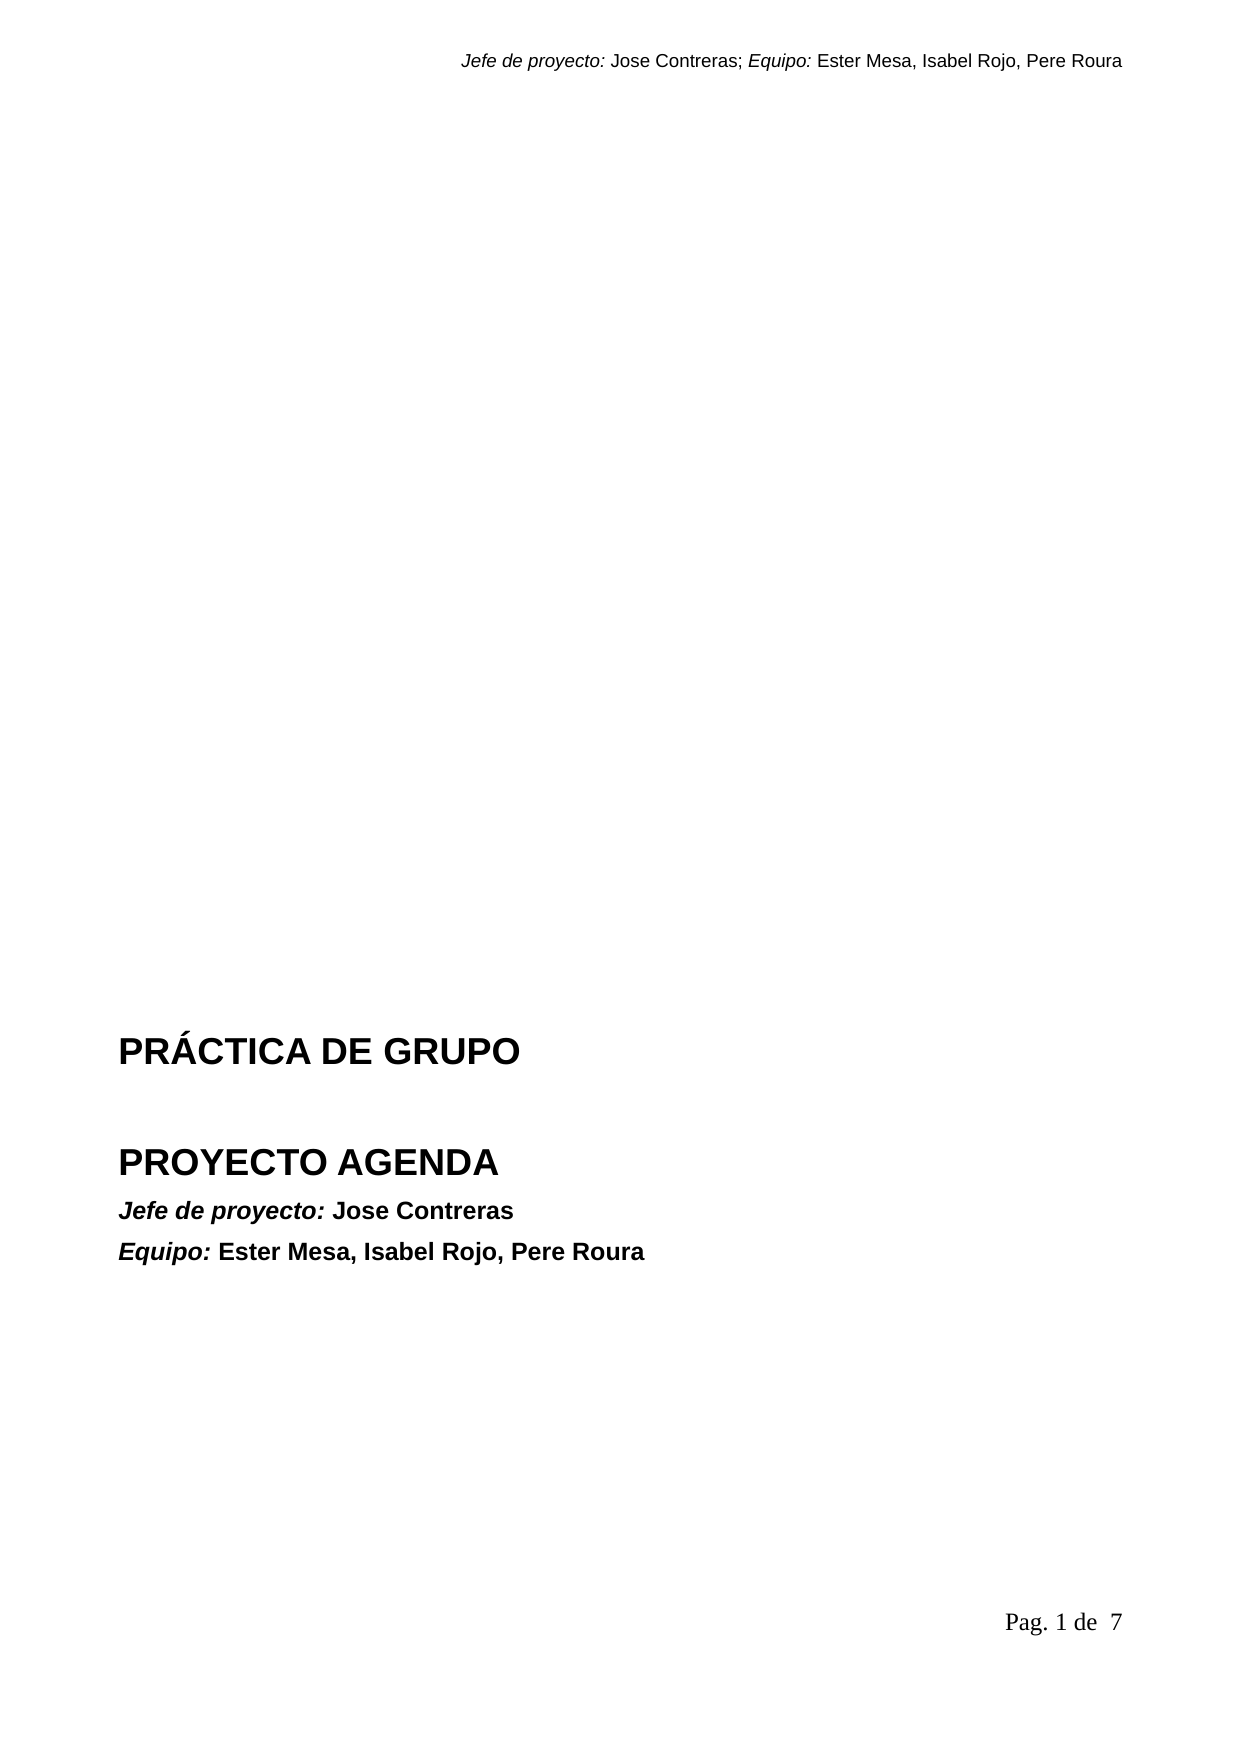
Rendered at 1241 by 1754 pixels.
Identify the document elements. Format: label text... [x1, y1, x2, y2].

text Jefe de proyecto: Jose Contreras [118, 1196, 1122, 1225]
text PRÁCTICA DE GRUPO [118, 1029, 1122, 1072]
text Equipo: Ester Mesa, Isabel Rojo, Pere Roura [118, 1237, 1122, 1266]
text PROYECTO AGENDA [118, 1141, 1122, 1184]
